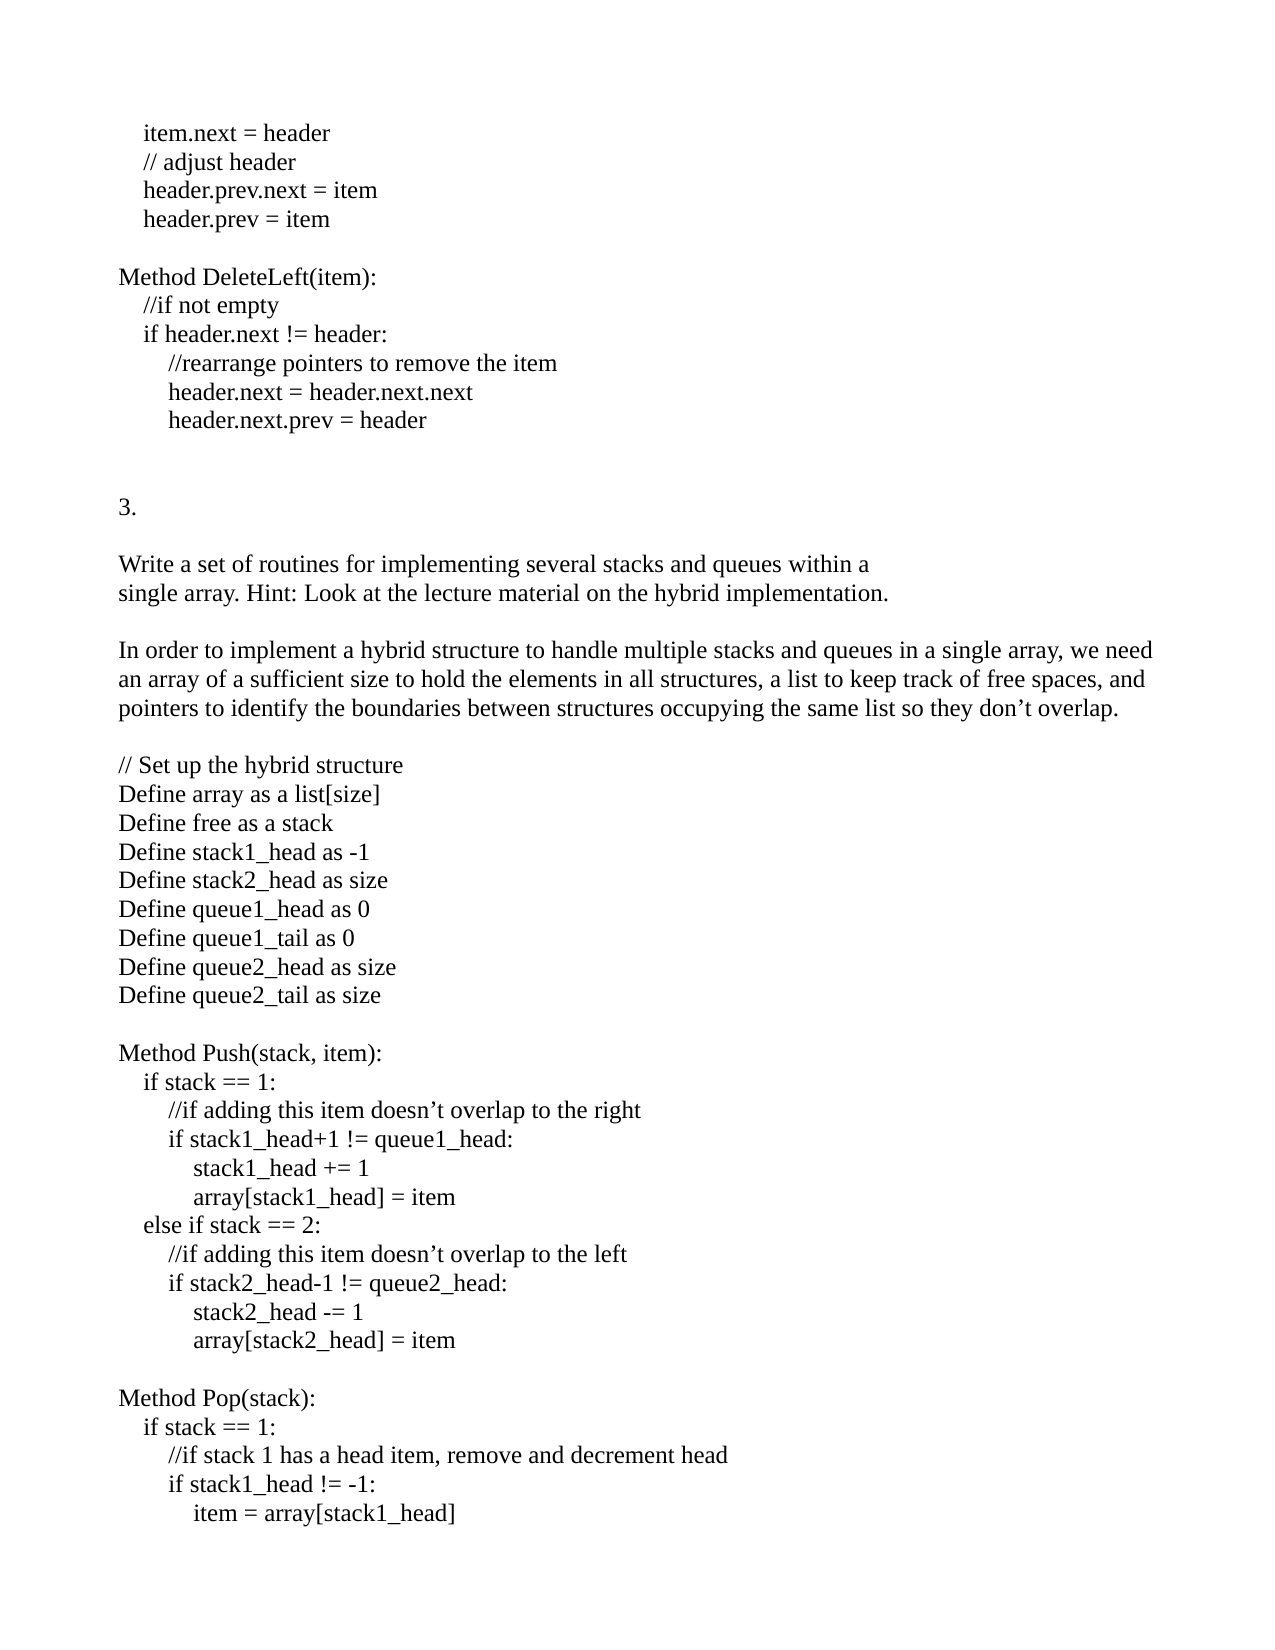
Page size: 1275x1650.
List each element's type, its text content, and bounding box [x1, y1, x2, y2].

text array[stack1_head] = item [118, 1182, 1157, 1211]
text if stack1_head != -1: [118, 1469, 1157, 1498]
text Define queue1_tail as 0 [118, 923, 1157, 952]
text // Set up the hybrid structure [118, 751, 1157, 779]
text //rearrange pointers to remove the item [118, 348, 1157, 377]
text Define stack1_head as -1 [118, 837, 1157, 866]
text item.next = header [118, 118, 1157, 147]
text header.prev = item [118, 204, 1157, 233]
text // adjust header [118, 147, 1157, 176]
text //if adding this item doesn’t overlap to the left [118, 1239, 1157, 1268]
text if stack1_head+1 != queue1_head: [118, 1124, 1157, 1153]
text Method Pop(stack): [118, 1383, 1157, 1412]
text Define array as a list[size] [118, 779, 1157, 808]
text item = array[stack1_head] [118, 1498, 1157, 1527]
text Define queue2_tail as size [118, 981, 1157, 1009]
text 3. [118, 492, 1157, 521]
text stack1_head += 1 [118, 1153, 1157, 1182]
text Define stack2_head as size [118, 866, 1157, 894]
text single array. Hint: Look at the lecture material on the hybrid implementation. [118, 578, 1157, 607]
text //if stack 1 has a head item, remove and decrement head [118, 1441, 1157, 1469]
text In order to implement a hybrid structure to handle multiple stacks and queues in a single array, we need an array of a sufficient size to hold the elements in all structures, a list to keep track of free spaces, and pointers to identify the boundaries between structures occupying the same list so they don’t overlap. [118, 636, 1157, 722]
text header.next = header.next.next [118, 377, 1157, 406]
text if stack == 1: [118, 1067, 1157, 1096]
text Write a set of routines for implementing several stacks and queues within a [118, 549, 1157, 578]
text stack2_head -= 1 [118, 1297, 1157, 1326]
text array[stack2_head] = item [118, 1326, 1157, 1354]
text if header.next != header: [118, 319, 1157, 348]
text else if stack == 2: [118, 1211, 1157, 1239]
text Define free as a stack [118, 808, 1157, 837]
text header.next.prev = header [118, 406, 1157, 434]
text //if not empty [118, 291, 1157, 319]
text Define queue2_head as size [118, 952, 1157, 981]
text header.prev.next = item [118, 176, 1157, 204]
text if stack == 1: [118, 1412, 1157, 1441]
text Method DeleteLeft(item): [118, 262, 1157, 291]
text //if adding this item doesn’t overlap to the right [118, 1096, 1157, 1124]
text Define queue1_head as 0 [118, 894, 1157, 923]
text if stack2_head-1 != queue2_head: [118, 1268, 1157, 1297]
text Method Push(stack, item): [118, 1038, 1157, 1067]
